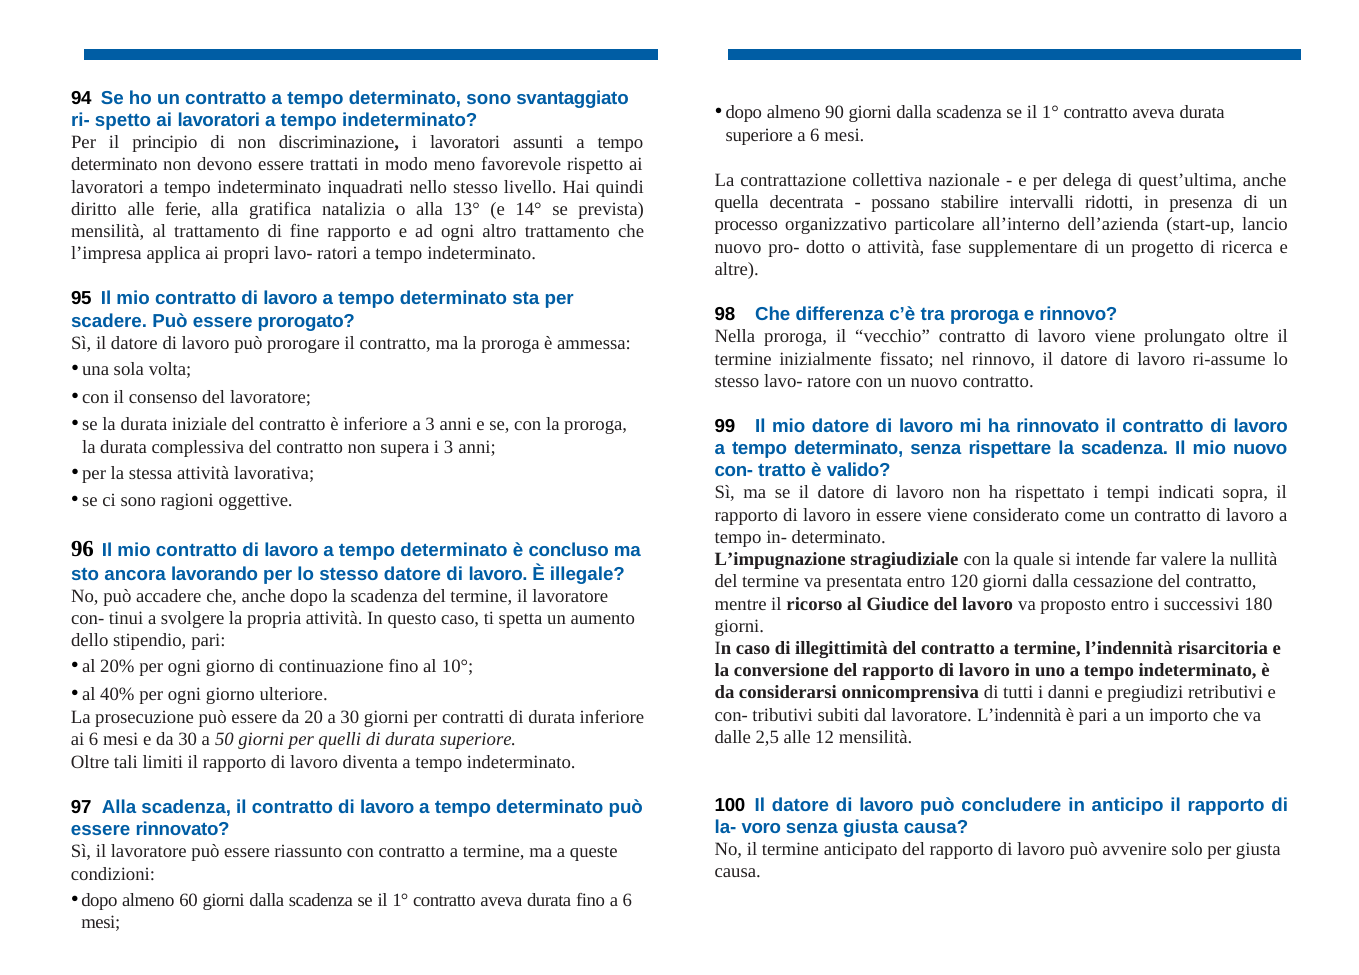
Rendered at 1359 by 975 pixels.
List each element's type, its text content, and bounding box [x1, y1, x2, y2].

list se la durata iniziale del contratto è inferiore a 3 anni e se, con la proroga, la durata complessiva del contratto non supera i 3 anni; [71, 409, 644, 457]
text Sì, il datore di lavoro può prorogare il contratto, ma la proroga è ammessa: [71, 332, 648, 353]
subtitle Il mio datore di lavoro mi ha rinnovato il contratto di lavoro a tempo determinato, senza rispettare la scadenza. Il mio nuovo con- tratto è valido? [714, 414, 1288, 480]
text Sì, il lavoratore può essere riassunto con contratto a termine, ma a queste condizioni: [71, 840, 648, 884]
subtitle Se ho un contratto a tempo determinato, sono svantaggiato ri- spetto ai lavoratori a tempo indeterminato? [71, 87, 644, 130]
text Sì, ma se il datore di lavoro non ha rispettato i tempi indicati sopra, il rapporto di lavoro in essere viene considerato come un contratto di lavoro a tempo in- determinato. [714, 481, 1288, 547]
list con il consenso del lavoratore; [71, 382, 648, 408]
list Il mio contratto di lavoro a tempo determinato è concluso ma sto ancora lavorando per lo stesso datore di lavoro. È illegale? No, può accadere che, anche dopo la scadenza del termine, il lavoratore con- tinui a svolgere la propria attività. In questo caso, ti spetta un aumento dello stipendio, pari: [71, 535, 644, 650]
subtitle Che differenza c’è tra proroga e rinnovo? [714, 303, 1339, 324]
text In caso di illegittimità del contratto a termine, l’indennità risarcitoria e la conversione del rapporto di lavoro in uno a tempo indeterminato, è da considerarsi onnicomprensiva di tutti i danni e pregiudizi retributivi e con- tributivi subiti dal lavoratore. L’indennità è pari a un importo che va dalle 2,5 alle 12 mensilità. [714, 637, 1288, 747]
list al 20% per ogni giorno di continuazione fino al 10°; [71, 651, 648, 678]
list al 40% per ogni giorno ulteriore. [71, 679, 648, 705]
list dopo almeno 90 giorni dalla scadenza se il 1° contratto aveva durata superiore a 6 mesi. [714, 97, 1288, 146]
list una sola volta; [71, 354, 648, 381]
text Nella proroga, il “vecchio” contratto di lavoro viene prolungato oltre il termine inizialmente fissato; nel rinnovo, il datore di lavoro ri-assume lo stesso lavo- ratore con un nuovo contratto. [714, 325, 1288, 391]
subtitle Alla scadenza, il contratto di lavoro a tempo determinato può essere rinnovato? [71, 796, 644, 839]
list dopo almeno 60 giorni dalla scadenza se il 1° contratto aveva durata fino a 6 mesi; [71, 885, 648, 933]
subtitle Il mio contratto di lavoro a tempo determinato sta per scadere. Può essere prorogato? [71, 287, 644, 331]
text La prosecuzione può essere da 20 a 30 giorni per contratti di durata inferiore ai 6 mesi e da 30 a 50 giorni per quelli di durata superiore. [71, 706, 647, 750]
text Oltre tali limiti il rapporto di lavoro diventa a tempo indeterminato. [71, 751, 648, 772]
subtitle Il datore di lavoro può concludere in anticipo il rapporto di la- voro senza giusta causa? [714, 793, 1288, 837]
list per la stessa attività lavorativa; [71, 458, 648, 484]
text No, il termine anticipato del rapporto di lavoro può avvenire solo per giusta causa. [714, 838, 1296, 882]
text Per il principio di non discriminazione, i lavoratori assunti a tempo determinato non devono essere trattati in modo meno favorevole rispetto ai lavoratori a tempo indeterminato inquadrati nello stesso livello. Hai quindi diritto alle ferie, alla gratifica natalizia o alla 13° (e 14° se prevista) mensilità, al trattamento di fine rapporto e ad ogni altro trattamento che l’impresa applica ai propri lavo- ratori a tempo indeterminato. [71, 131, 644, 264]
text L’impugnazione stragiudiziale con la quale si intende far valere la nullità del termine va presentata entro 120 giorni dalla cessazione del contratto, mentre il ricorso al Giudice del lavoro va proposto entro i successivi 180 giorni. [714, 548, 1280, 636]
text La contrattazione collettiva nazionale - e per delega di quest’ultima, anche quella decentrata - possano stabilire intervalli ridotti, in presenza di un processo organizzativo particolare all’interno dell’azienda (start-up, lancio nuovo pro- dotto o attività, fase supplementare di un progetto di ricerca e altre). [714, 169, 1288, 279]
list se ci sono ragioni oggettive. [71, 486, 648, 512]
